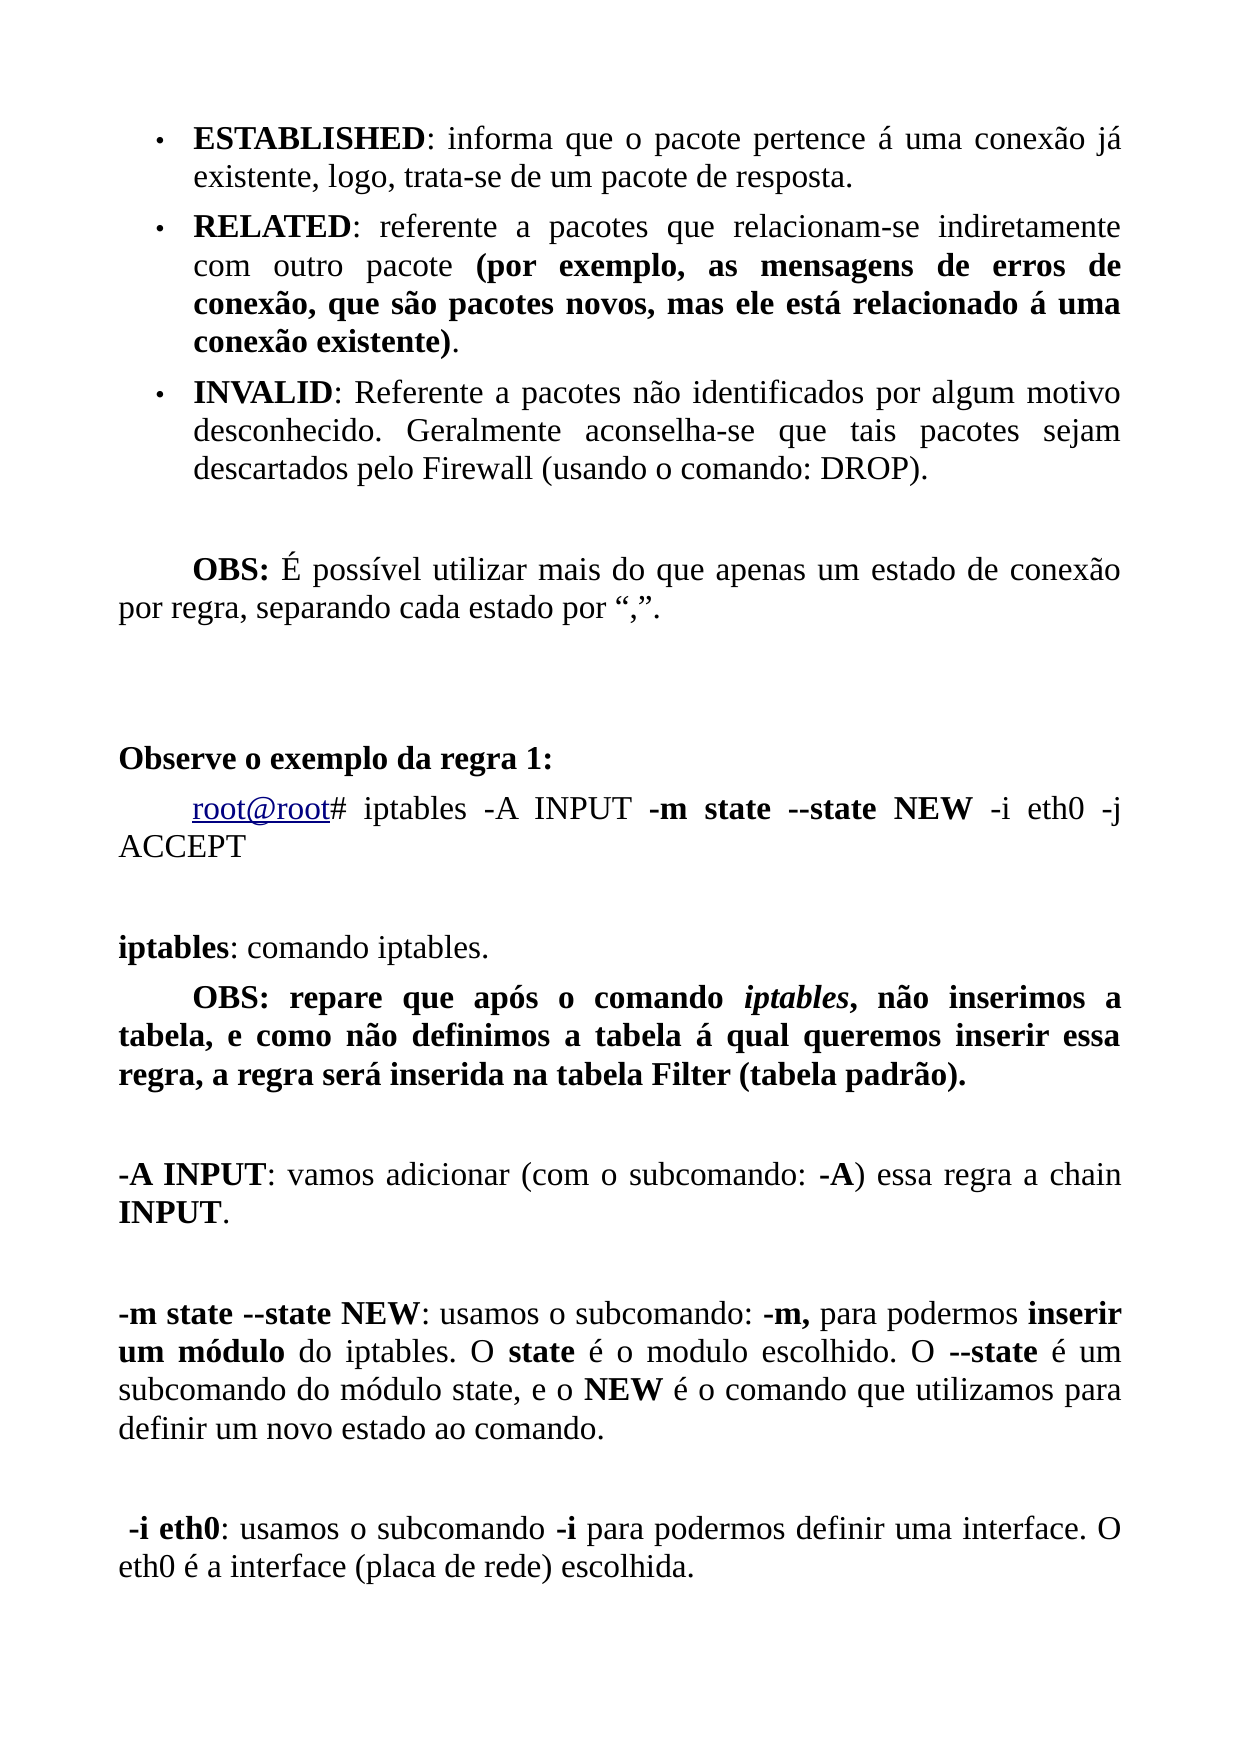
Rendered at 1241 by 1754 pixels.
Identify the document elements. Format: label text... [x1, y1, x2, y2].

text root@root# iptables -A INPUT -m state --state NEW -i eth0 -j ACCEPT [118, 788, 1122, 865]
text iptables: comando iptables. [118, 927, 1122, 965]
list RELATED: referente a pacotes que relacionam-se indiretamente com outro pacote (por exemplo, as mensagens de erros de conexão, que são pacotes novos, mas ele está relacionado á uma conexão existente). [156, 207, 1122, 360]
text Observe o exemplo da regra 1: [118, 738, 1122, 776]
text OBS: repare que após o comando iptables, não inserimos a tabela, e como não definimos a tabela á qual queremos inserir essa regra, a regra será inserida na tabela Filter (tabela padrão). [118, 977, 1122, 1092]
text OBS: É possível utilizar mais do que apenas um estado de conexão por regra, separando cada estado por “,”. [118, 549, 1122, 626]
text -i eth0: usamos o subcomando -i para podermos definir uma interface. O eth0 é a interface (placa de rede) escolhida. [118, 1508, 1122, 1585]
list INVALID: Referente a pacotes não identificados por algum motivo desconhecido. Geralmente aconselha-se que tais pacotes sejam descartados pelo Firewall (usando o comando: DROP). [156, 372, 1122, 487]
text -A INPUT: vamos adicionar (com o subcomando: -A) essa regra a chain INPUT. [118, 1154, 1122, 1231]
text -m state --state NEW: usamos o subcomando: -m, para podermos inserir um módulo do iptables. O state é o modulo escolhido. O --state é um subcomando do módulo state, e o NEW é o comando que utilizamos para definir um novo estado ao comando. [118, 1293, 1122, 1446]
list ESTABLISHED: informa que o pacote pertence á uma conexão já existente, logo, trata-se de um pacote de resposta. [156, 118, 1122, 195]
